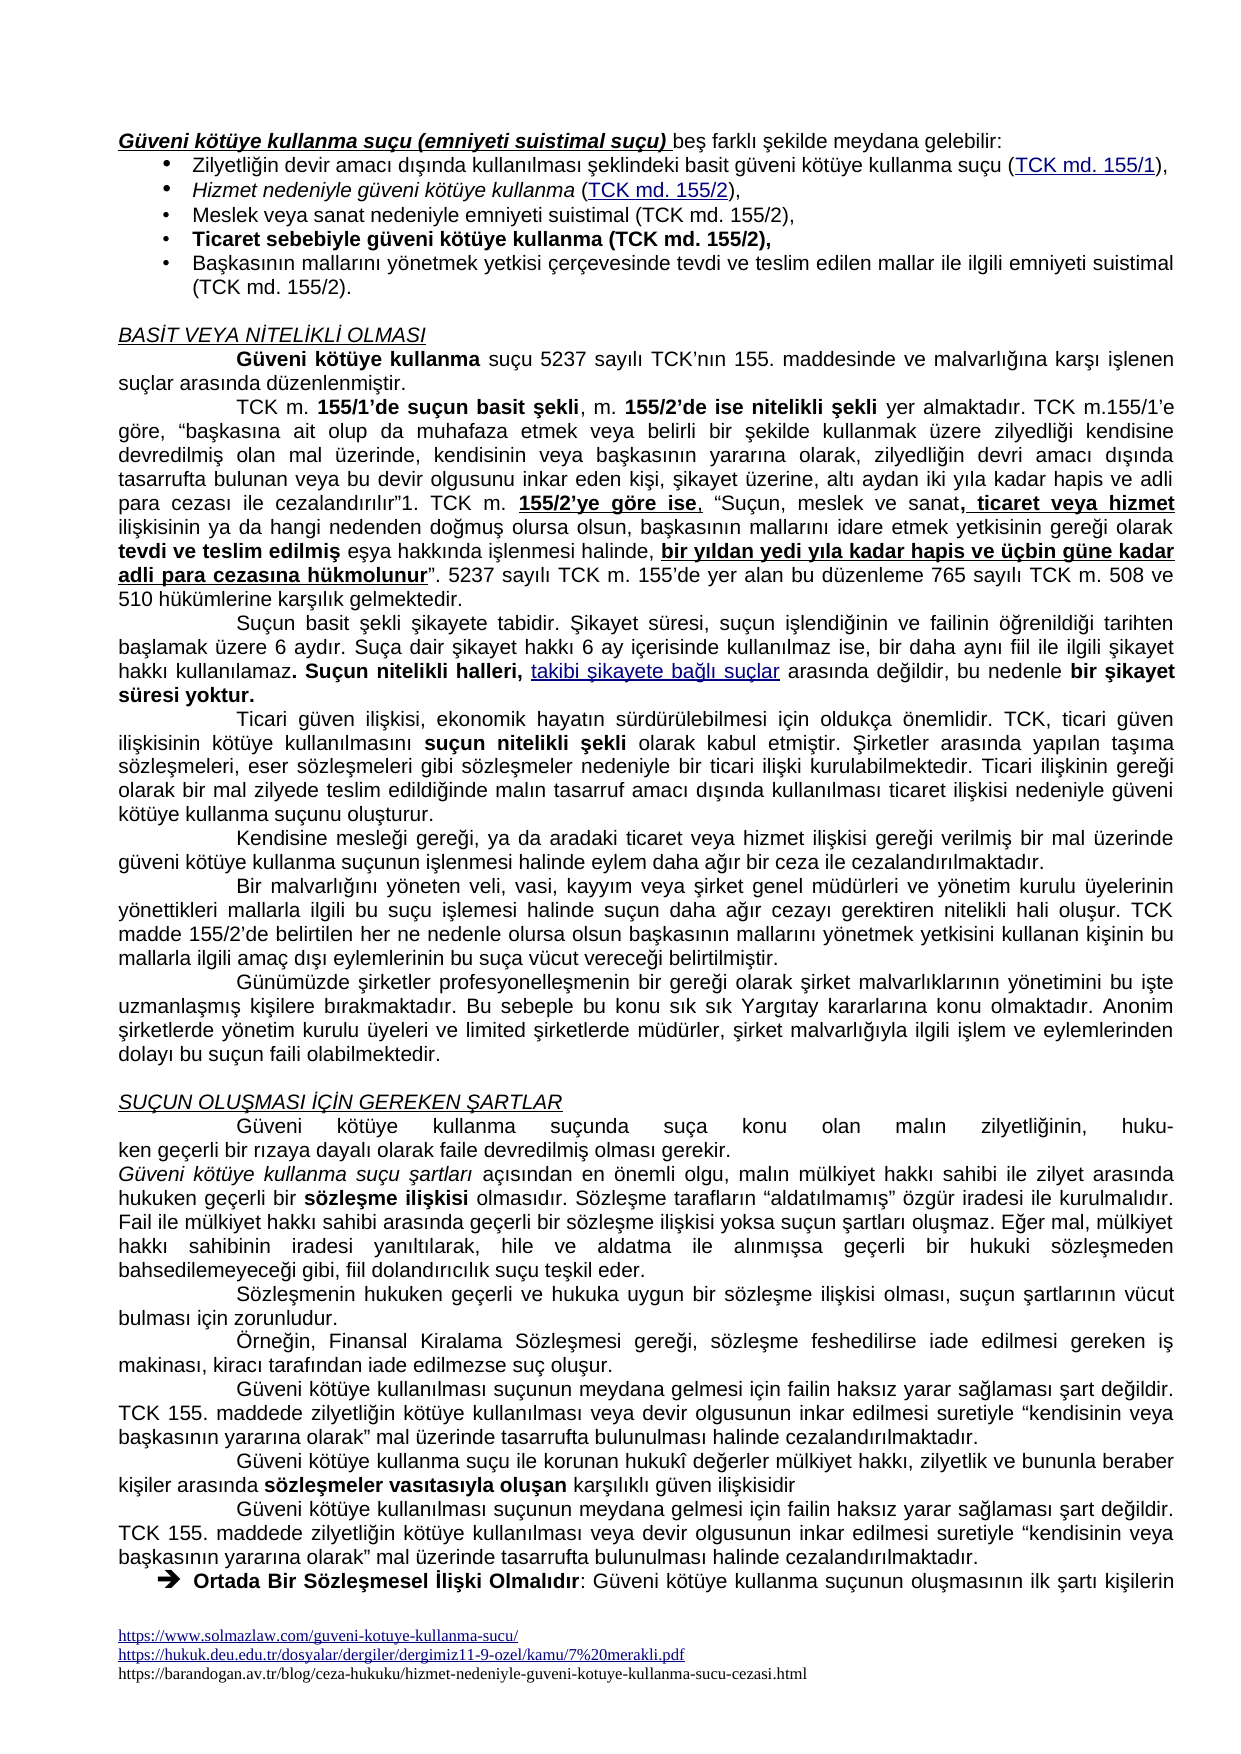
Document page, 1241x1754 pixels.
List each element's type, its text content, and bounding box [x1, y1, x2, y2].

text Güveni kötüye kullanılması suçunun meydana gelmesi için failin haksız yarar sağlaması şart değildir. TCK 155. maddede zilyetliğin kötüye kullanılması veya devir olgusunun inkar edilmesi suretiyle “kendisinin veya başkasının yararına olarak” mal üzerinde tasarrufta bulunulması halinde cezalandırılmaktadır. [118, 1377, 1175, 1449]
text Sözleşmenin hukuken geçerli ve hukuka uygun bir sözleşme ilişkisi olması, suçun şartlarının vücut bulması için zorunludur. [118, 1281, 1175, 1329]
text Güveni kötüye kullanma suçunda suça konu olan malın zilyetliğinin, huku- ken geçerli bir rızaya dayalı olarak faile devredilmiş olması gerekir. [118, 1114, 1175, 1162]
text Güveni kötüye kullanma suçu şartları açısından en önemli olgu, malın mülkiyet hakkı sahibi ile zilyet arasında hukuken geçerli bir sözleşme ilişkisi olmasıdır. Sözleşme tarafların “aldatılmamış” özgür iradesi ile kurulmalıdır. Fail ile mülkiyet hakkı sahibi arasında geçerli bir sözleşme ilişkisi yoksa suçun şartları oluşmaz. Eğer mal, mülkiyet hakkı sahibinin iradesi yanıltılarak, hile ve aldatma ile alınmışsa geçerli bir hukuki sözleşmeden bahsedilemeyeceği gibi, fiil dolandırıcılık suçu teşkil eder. [118, 1162, 1175, 1281]
list Ticaret sebebiyle güveni kötüye kullanma (TCK md. 155/2), [162, 227, 1175, 251]
text Suçun basit şekli şikayete tabidir. Şikayet süresi, suçun işlendiğinin ve failinin öğrenildiği tarihten başlamak üzere 6 aydır. Suça dair şikayet hakkı 6 ay içerisinde kullanılmaz ise, bir daha aynı fiil ile ilgili şikayet hakkı kullanılamaz. Suçun nitelikli halleri, takibi şikayete bağlı suçlar arasında değildir, bu nedenle bir şikayet süresi yoktur. [118, 611, 1175, 706]
list Meslek veya sanat nedeniyle emniyeti suistimal (TCK md. 155/2), [162, 203, 1175, 227]
text Güveni kötüye kullanma suçu ile korunan hukukî değerler mülkiyet hakkı, zilyetlik ve bununla beraber kişiler arasında sözleşmeler vasıtasıyla oluşan karşılıklı güven ilişkisidir [118, 1449, 1175, 1497]
text Güveni kötüye kullanma suçu (emniyeti suistimal suçu) beş farklı şekilde meydana gelebilir: [118, 129, 1175, 153]
text BASİT VEYA NİTELİKLİ OLMASI [118, 323, 1175, 347]
text Güveni kötüye kullanma suçu 5237 sayılı TCK’nın 155. maddesinde ve malvarlığına karşı işlenen suçlar arasında düzenlenmiştir. [118, 347, 1175, 395]
text Kendisine mesleği gereği, ya da aradaki ticaret veya hizmet ilişkisi gereği verilmiş bir mal üzerinde güveni kötüye kullanma suçunun işlenmesi halinde eylem daha ağır bir ceza ile cezalandırılmaktadır. [118, 826, 1175, 874]
text Bir malvarlığını yöneten veli, vasi, kayyım veya şirket genel müdürleri ve yönetim kurulu üyelerinin yönettikleri mallarla ilgili bu suçu işlemesi halinde suçun daha ağır cezayı gerektiren nitelikli hali oluşur. TCK madde 155/2’de belirtilen her ne nedenle olursa olsun başkasının mallarını yönetmek yetkisini kullanan kişinin bu mallarla ilgili amaç dışı eylemlerinin bu suça vücut vereceği belirtilmiştir. [118, 874, 1175, 970]
text TCK m. 155/1’de suçun basit şekli, m. 155/2’de ise nitelikli şekli yer almaktadır. TCK m.155/1’e göre, “başkasına ait olup da muhafaza etmek veya belirli bir şekilde kullanmak üzere zilyedliği kendisine devredilmiş olan mal üzerinde, kendisinin veya başkasının yararına olarak, zilyedliğin devri amacı dışında tasarrufta bulunan veya bu devir olgusunu inkar eden kişi, şikayet üzerine, altı aydan iki yıla kadar hapis ve adli para cezası ile cezalandırılır”1. TCK m. 155/2’ye göre ise, “Suçun, meslek ve sanat, ticaret veya hizmet ilişkisinin ya da hangi nedenden doğmuş olursa olsun, başkasının mallarını idare etmek yetkisinin gereği olarak tevdi ve teslim edilmiş eşya hakkında işlenmesi halinde, bir yıldan yedi yıla kadar hapis ve üçbin güne kadar adli para cezasına hükmolunur”. 5237 sayılı TCK m. 155’de yer alan bu düzenleme 765 sayılı TCK m. 508 ve 510 hükümlerine karşılık gelmektedir. [118, 395, 1175, 611]
text Günümüzde şirketler profesyonelleşmenin bir gereği olarak şirket malvarlıklarının yönetimini bu işte uzmanlaşmış kişilere bırakmaktadır. Bu sebeple bu konu sık sık Yargıtay kararlarına konu olmaktadır. Anonim şirketlerde yönetim kurulu üyeleri ve limited şirketlerde müdürler, şirket malvarlığıyla ilgili işlem ve eylemlerinden dolayı bu suçun faili olabilmektedir. [118, 970, 1175, 1066]
text SUÇUN OLUŞMASI İÇİN GEREKEN ŞARTLAR [118, 1090, 1175, 1114]
text Örneğin, Finansal Kiralama Sözleşmesi gereği, sözleşme feshedilirse iade edilmesi gereken iş makinası, kiracı tarafından iade edilmezse suç oluşur. [118, 1329, 1175, 1377]
list Hizmet nedeniyle güveni kötüye kullanma (TCK md. 155/2), [162, 178, 1175, 203]
list Başkasının mallarını yönetmek yetkisi çerçevesinde tevdi ve teslim edilen mallar ile ilgili emniyeti suistimal (TCK md. 155/2). [162, 251, 1175, 299]
text Güveni kötüye kullanılması suçunun meydana gelmesi için failin haksız yarar sağlaması şart değildir. TCK 155. maddede zilyetliğin kötüye kullanılması veya devir olgusunun inkar edilmesi suretiyle “kendisinin veya başkasının yararına olarak” mal üzerinde tasarrufta bulunulması halinde cezalandırılmaktadır. [118, 1497, 1175, 1569]
list Ortada Bir Sözleşmesel İlişki Olmalıdır: Güveni kötüye kullanma suçunun oluşmasının ilk şartı kişilerin [156, 1569, 1175, 1594]
text Ticari güven ilişkisi, ekonomik hayatın sürdürülebilmesi için oldukça önemlidir. TCK, ticari güven ilişkisinin kötüye kullanılmasını suçun nitelikli şekli olarak kabul etmiştir. Şirketler arasında yapılan taşıma sözleşmeleri, eser sözleşmeleri gibi sözleşmeler nedeniyle bir ticari ilişki kurulabilmektedir. Ticari ilişkinin gereği olarak bir mal zilyede teslim edildiğinde malın tasarruf amacı dışında kullanılması ticaret ilişkisi nedeniyle güveni kötüye kullanma suçunu oluşturur. [118, 706, 1175, 826]
list Zilyetliğin devir amacı dışında kullanılması şeklindeki basit güveni kötüye kullanma suçu (TCK md. 155/1), [162, 153, 1175, 178]
